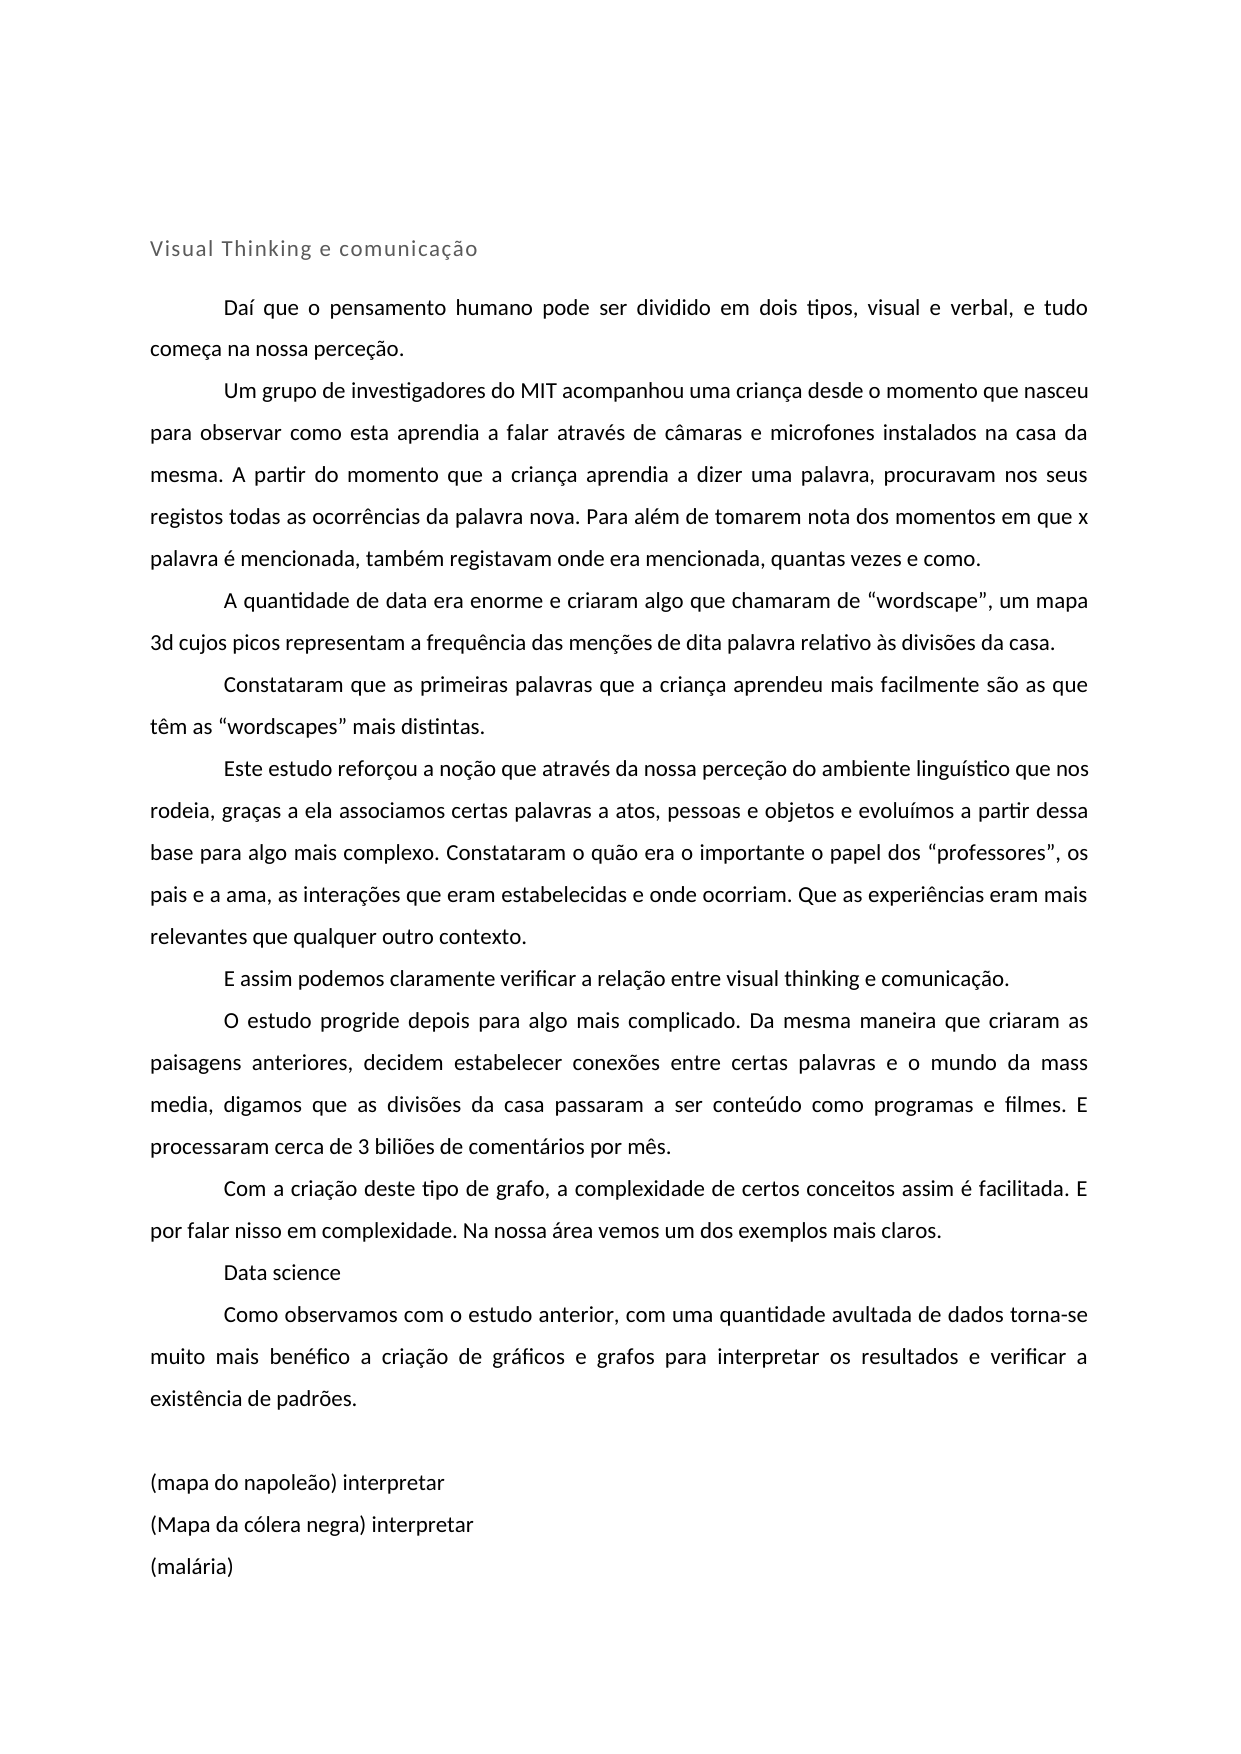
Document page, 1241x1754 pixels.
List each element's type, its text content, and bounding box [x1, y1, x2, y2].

text Este estudo reforçou a noção que através da nossa perceção do ambiente linguístico que nos rodeia, graças a ela associamos certas palavras a atos, pessoas e objetos e evoluímos a partir dessa base para algo mais complexo. Constataram o quão era o importante o papel dos “professores”, os pais e a ama, as interações que eram estabelecidas e onde ocorriam. Que as experiências eram mais relevantes que qualquer outro contexto. [150, 754, 1090, 950]
text Constataram que as primeiras palavras que a criança aprendeu mais facilmente são as que têm as “wordscapes” mais distintas. [150, 670, 1090, 740]
text (malária) [150, 1552, 1090, 1580]
text O estudo progride depois para algo mais complicado. Da mesma maneira que criaram as paisagens anteriores, decidem estabelecer conexões entre certas palavras e o mundo da mass media, digamos que as divisões da casa passaram a ser conteúdo como programas e filmes. E processaram cerca de 3 biliões de comentários por mês. [150, 1006, 1090, 1160]
text (Mapa da cólera negra) interpretar [150, 1510, 1090, 1538]
subtitle Visual Thinking e comunicação [150, 234, 1090, 262]
text Daí que o pensamento humano pode ser dividido em dois tipos, visual e verbal, e tudo começa na nossa perceção. [150, 293, 1090, 363]
text Um grupo de investigadores do MIT acompanhou uma criança desde o momento que nasceu para observar como esta aprendia a falar através de câmaras e microfones instalados na casa da mesma. A partir do momento que a criança aprendia a dizer uma palavra, procuravam nos seus registos todas as ocorrências da palavra nova. Para além de tomarem nota dos momentos em que x palavra é mencionada, também registavam onde era mencionada, quantas vezes e como. [150, 377, 1090, 572]
text Data science [150, 1258, 1090, 1286]
text E assim podemos claramente verificar a relação entre visual thinking e comunicação. [150, 964, 1090, 992]
text Com a criação deste tipo de grafo, a complexidade de certos conceitos assim é facilitada. E por falar nisso em complexidade. Na nossa área vemos um dos exemplos mais claros. [150, 1174, 1090, 1244]
text A quantidade de data era enorme e criaram algo que chamaram de “wordscape”, um mapa 3d cujos picos representam a frequência das menções de dita palavra relativo às divisões da casa. [150, 586, 1090, 656]
text Como observamos com o estudo anterior, com uma quantidade avultada de dados torna-se muito mais benéfico a criação de gráficos e grafos para interpretar os resultados e verificar a existência de padrões. [150, 1300, 1090, 1412]
text (mapa do napoleão) interpretar [150, 1468, 1090, 1496]
